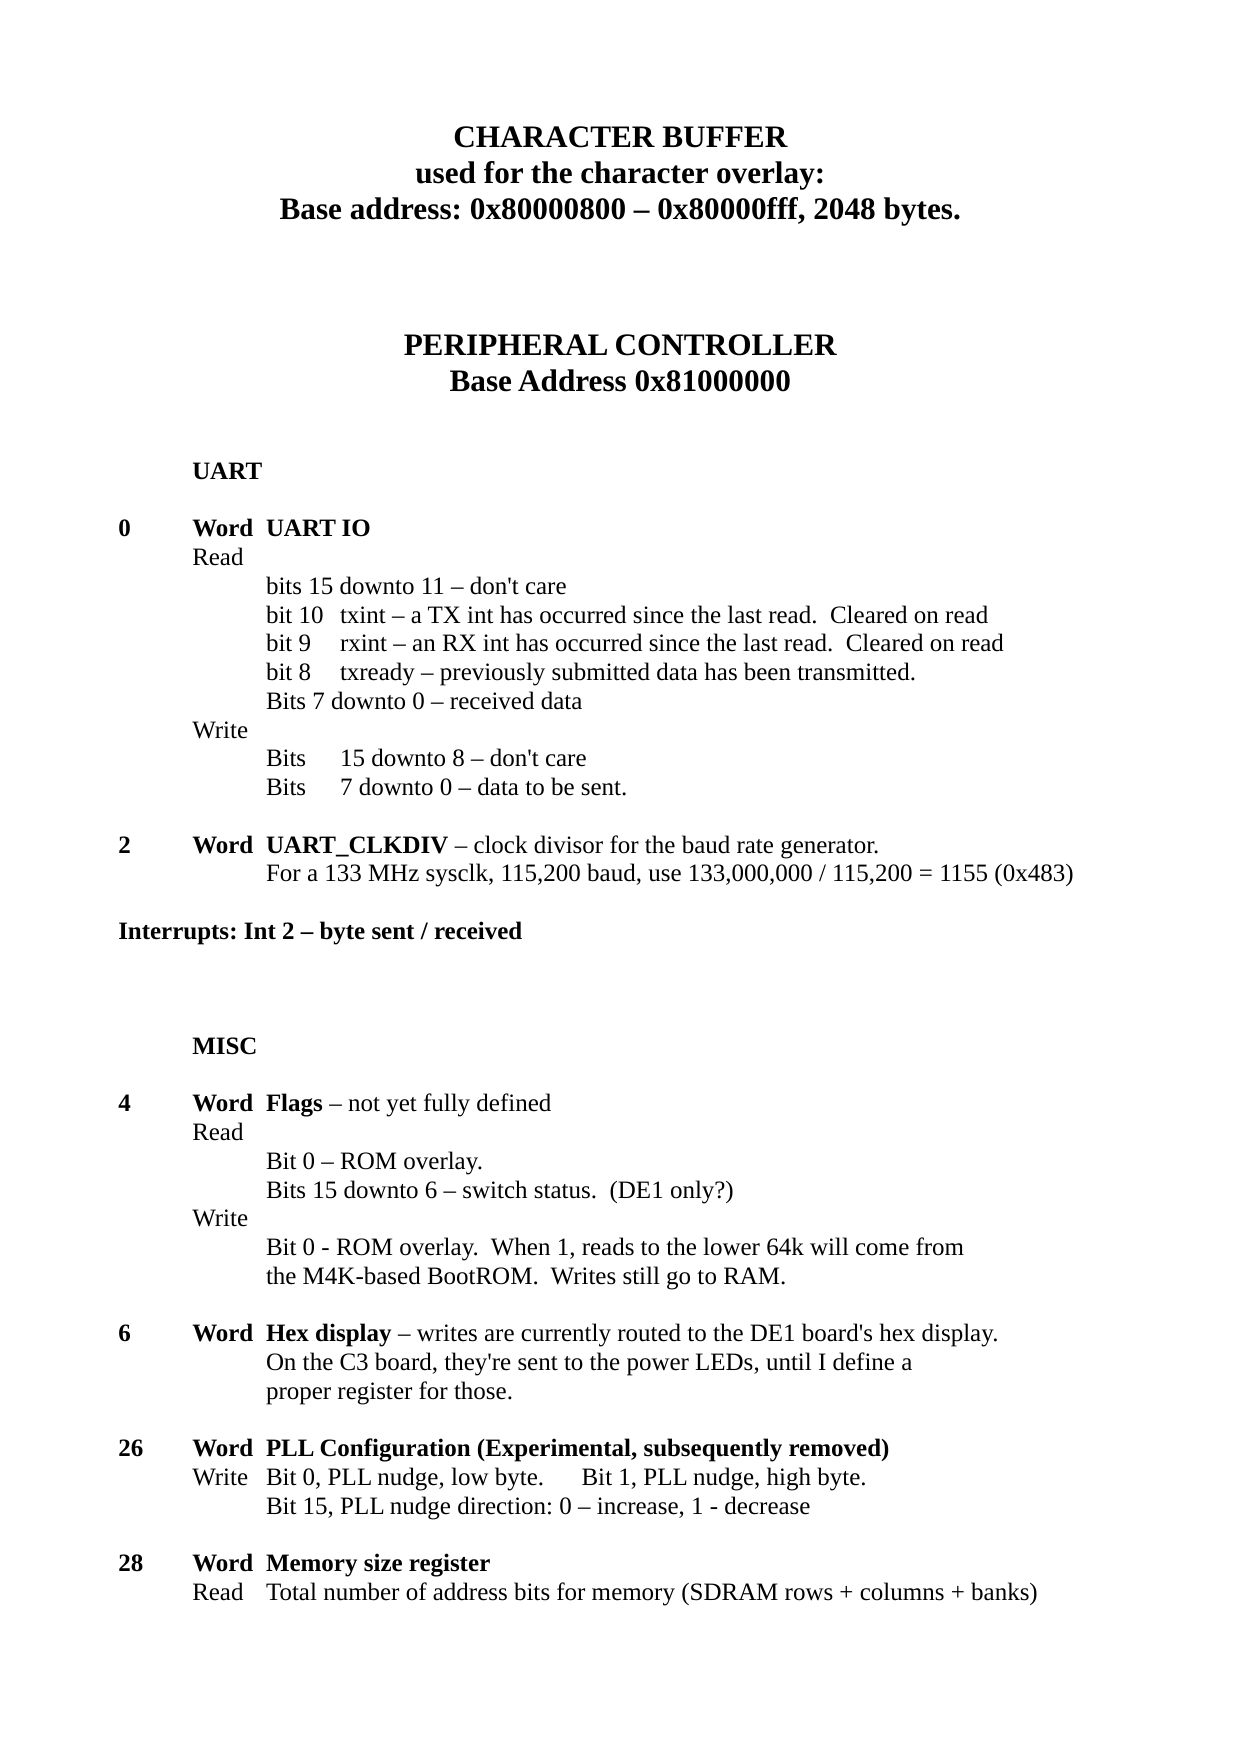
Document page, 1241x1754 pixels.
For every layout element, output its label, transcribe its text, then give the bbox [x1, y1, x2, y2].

text 26 Word PLL Configuration (Experimental, subsequently removed) [118, 1433, 1122, 1462]
text Interrupts: Int 2 – byte sent / received [118, 916, 1122, 945]
text CHARACTER BUFFER [118, 118, 1122, 154]
text 28 Word Memory size register [118, 1548, 1122, 1577]
text UART [118, 456, 1122, 485]
text bits 15 downto 11 – don't care [118, 571, 1122, 600]
text 0 Word UART IO [118, 513, 1122, 542]
text Bit 0 – ROM overlay. [118, 1146, 1122, 1175]
text 2 Word UART_CLKDIV – clock divisor for the baud rate generator. [118, 830, 1122, 858]
text Write [118, 715, 1122, 743]
text MISC [118, 1031, 1122, 1060]
text Bit 15, PLL nudge direction: 0 – increase, 1 - decrease [118, 1491, 1122, 1520]
text Bits 15 downto 6 – switch status. (DE1 only?) [118, 1175, 1122, 1203]
text Read [118, 1117, 1122, 1146]
text Base Address 0x81000000 [118, 362, 1122, 398]
text used for the character overlay: [118, 154, 1122, 190]
text Bits 15 downto 8 – don't care [118, 743, 1122, 772]
text bit 9 rxint – an RX int has occurred since the last read. Cleared on read [118, 628, 1122, 657]
text Read Total number of address bits for memory (SDRAM rows + columns + banks) [118, 1577, 1122, 1606]
text the M4K-based BootROM. Writes still go to RAM. [118, 1261, 1122, 1290]
text 4 Word Flags – not yet fully defined [118, 1088, 1122, 1117]
text For a 133 MHz sysclk, 115,200 baud, use 133,000,000 / 115,200 = 1155 (0x483) [118, 858, 1122, 887]
text Bit 0 - ROM overlay. When 1, reads to the lower 64k will come from [118, 1232, 1122, 1261]
text Bits 7 downto 0 – data to be sent. [118, 772, 1122, 801]
text Read [118, 542, 1122, 571]
text Write Bit 0, PLL nudge, low byte. Bit 1, PLL nudge, high byte. [118, 1462, 1122, 1491]
text 6 Word Hex display – writes are currently routed to the DE1 board's hex display. [118, 1318, 1122, 1347]
text Write [118, 1203, 1122, 1232]
text PERIPHERAL CONTROLLER [118, 327, 1122, 362]
text bit 10 txint – a TX int has occurred since the last read. Cleared on read [118, 600, 1122, 628]
text On the C3 board, they're sent to the power LEDs, until I define a [118, 1347, 1122, 1376]
text Bits 7 downto 0 – received data [118, 686, 1122, 715]
text bit 8 txready – previously submitted data has been transmitted. [118, 657, 1122, 686]
text Base address: 0x80000800 – 0x80000fff, 2048 bytes. [118, 190, 1122, 226]
text proper register for those. [118, 1376, 1122, 1405]
